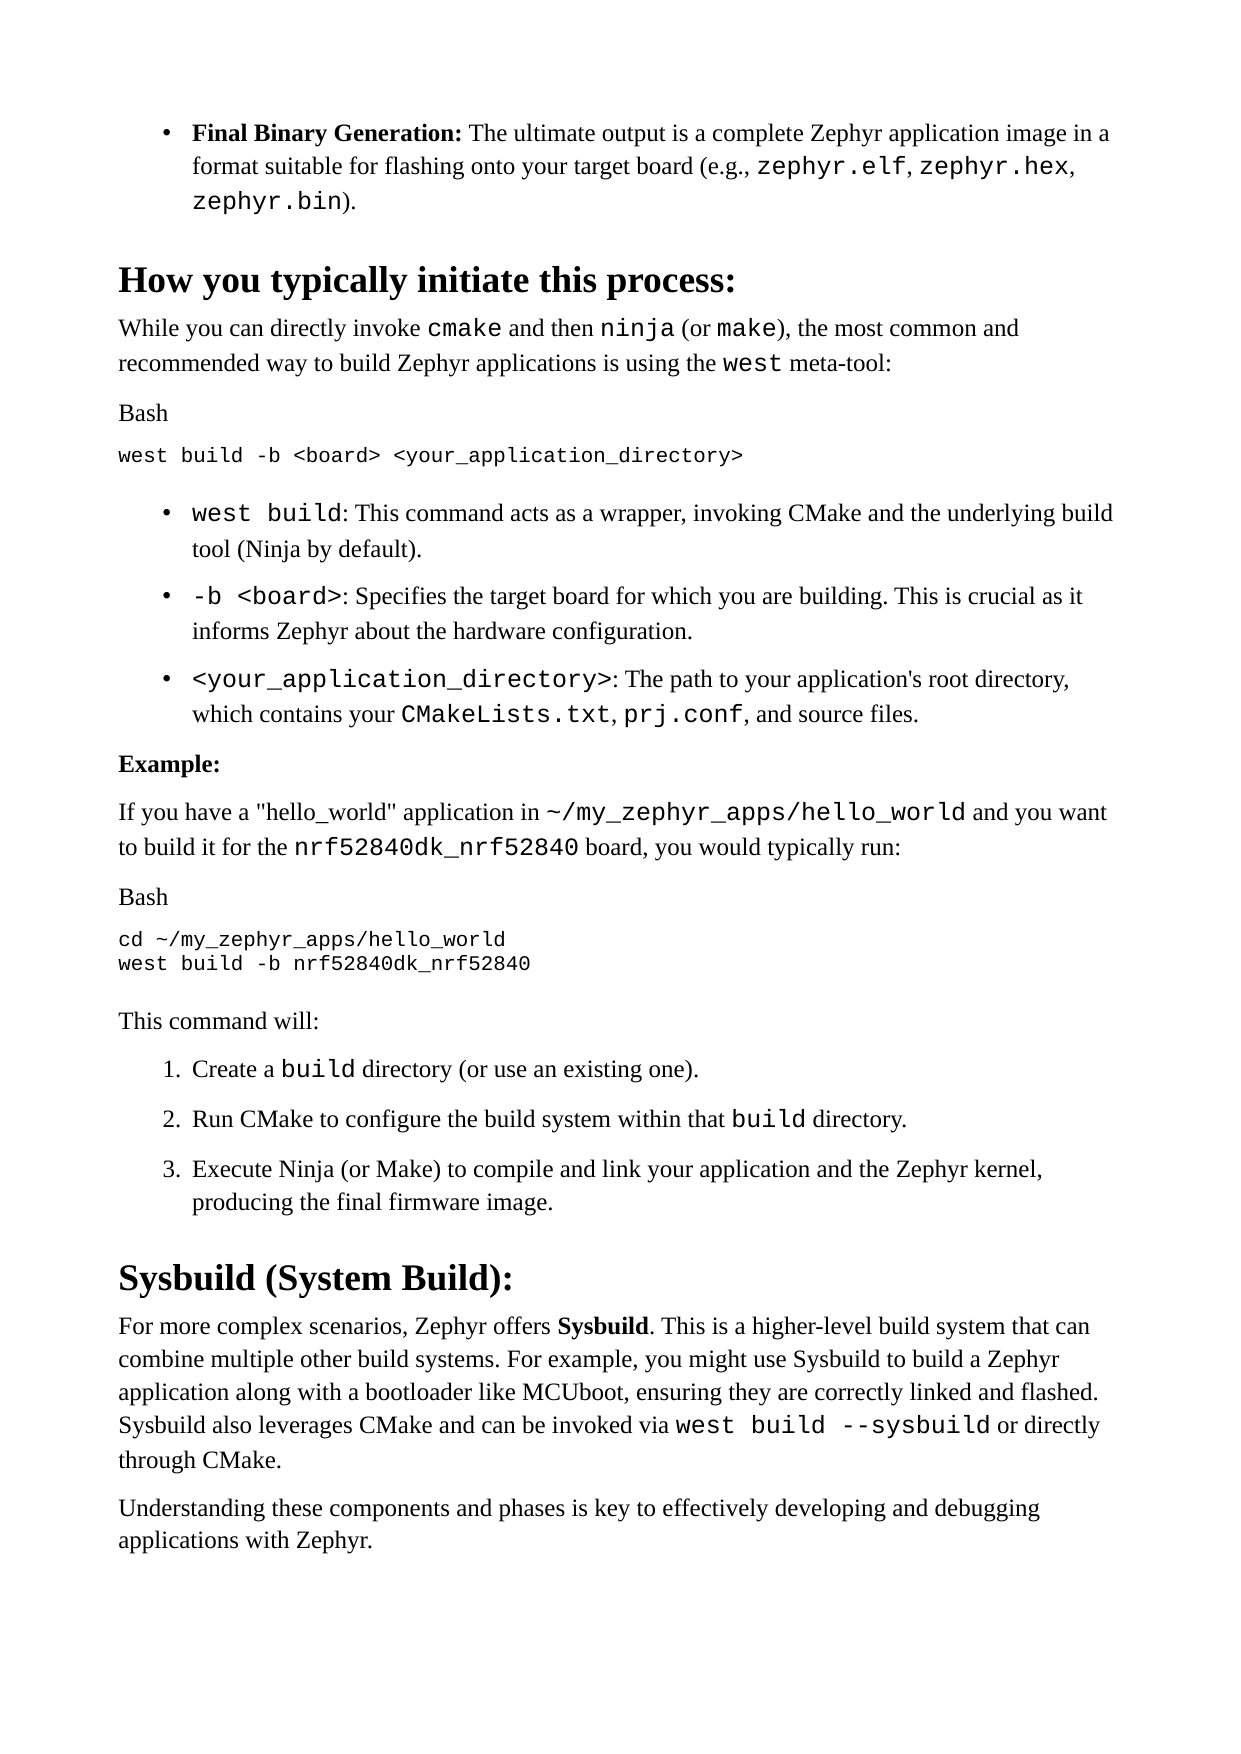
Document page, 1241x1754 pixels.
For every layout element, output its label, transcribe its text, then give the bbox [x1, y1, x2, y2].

list -b <board>: Specifies the target board for which you are building. This is crucial as it informs Zephyr about the hardware configuration. [162, 581, 1122, 645]
text west build -b nrf52840dk_nrf52840 [118, 953, 1122, 977]
text If you have a "hello_world" application in ~/my_zephyr_apps/hello_world and you want to build it for the nrf52840dk_nrf52840 board, you would typically run: [118, 797, 1122, 863]
text cd ~/my_zephyr_apps/hello_world [118, 929, 1122, 953]
list Final Binary Generation: The ultimate output is a complete Zephyr application image in a format suitable for flashing onto your target board (e.g., zephyr.elf, zephyr.hex, zephyr.bin). [162, 118, 1122, 217]
text While you can directly invoke cmake and then ninja (or make), the most common and recommended way to build Zephyr applications is using the west meta-tool: [118, 313, 1122, 379]
text Bash [118, 398, 1122, 427]
text west build -b <board> <your_application_directory> [118, 445, 1122, 469]
list <your_application_directory>: The path to your application's root directory, which contains your CMakeLists.txt, prj.conf, and source files. [162, 664, 1122, 730]
text For more complex scenarios, Zephyr offers Sysbuild. This is a higher-level build system that can combine multiple other build systems. For example, you might use Sysbuild to build a Zephyr application along with a bootloader like MCUboot, ensuring they are correctly linked and flashed. Sysbuild also leverages CMake and can be invoked via west build --sysbuild or directly through CMake. [118, 1311, 1122, 1474]
list west build: This command acts as a wrapper, invoking CMake and the underlying build tool (Ninja by default). [162, 498, 1122, 562]
list Execute Ninja (or Make) to compile and link your application and the Zephyr kernel, producing the final firmware image. [162, 1154, 1122, 1216]
list Run CMake to configure the build system within that build directory. [162, 1104, 1122, 1134]
list Create a build directory (or use an existing one). [162, 1054, 1122, 1084]
text Bash [118, 882, 1122, 911]
subtitle How you typically initiate this process: [118, 257, 1122, 300]
text This command will: [118, 1006, 1122, 1035]
text Understanding these components and phases is key to effectively developing and debugging applications with Zephyr. [118, 1493, 1122, 1554]
text Example: [118, 749, 1122, 778]
subtitle Sysbuild (System Build): [118, 1255, 1122, 1298]
